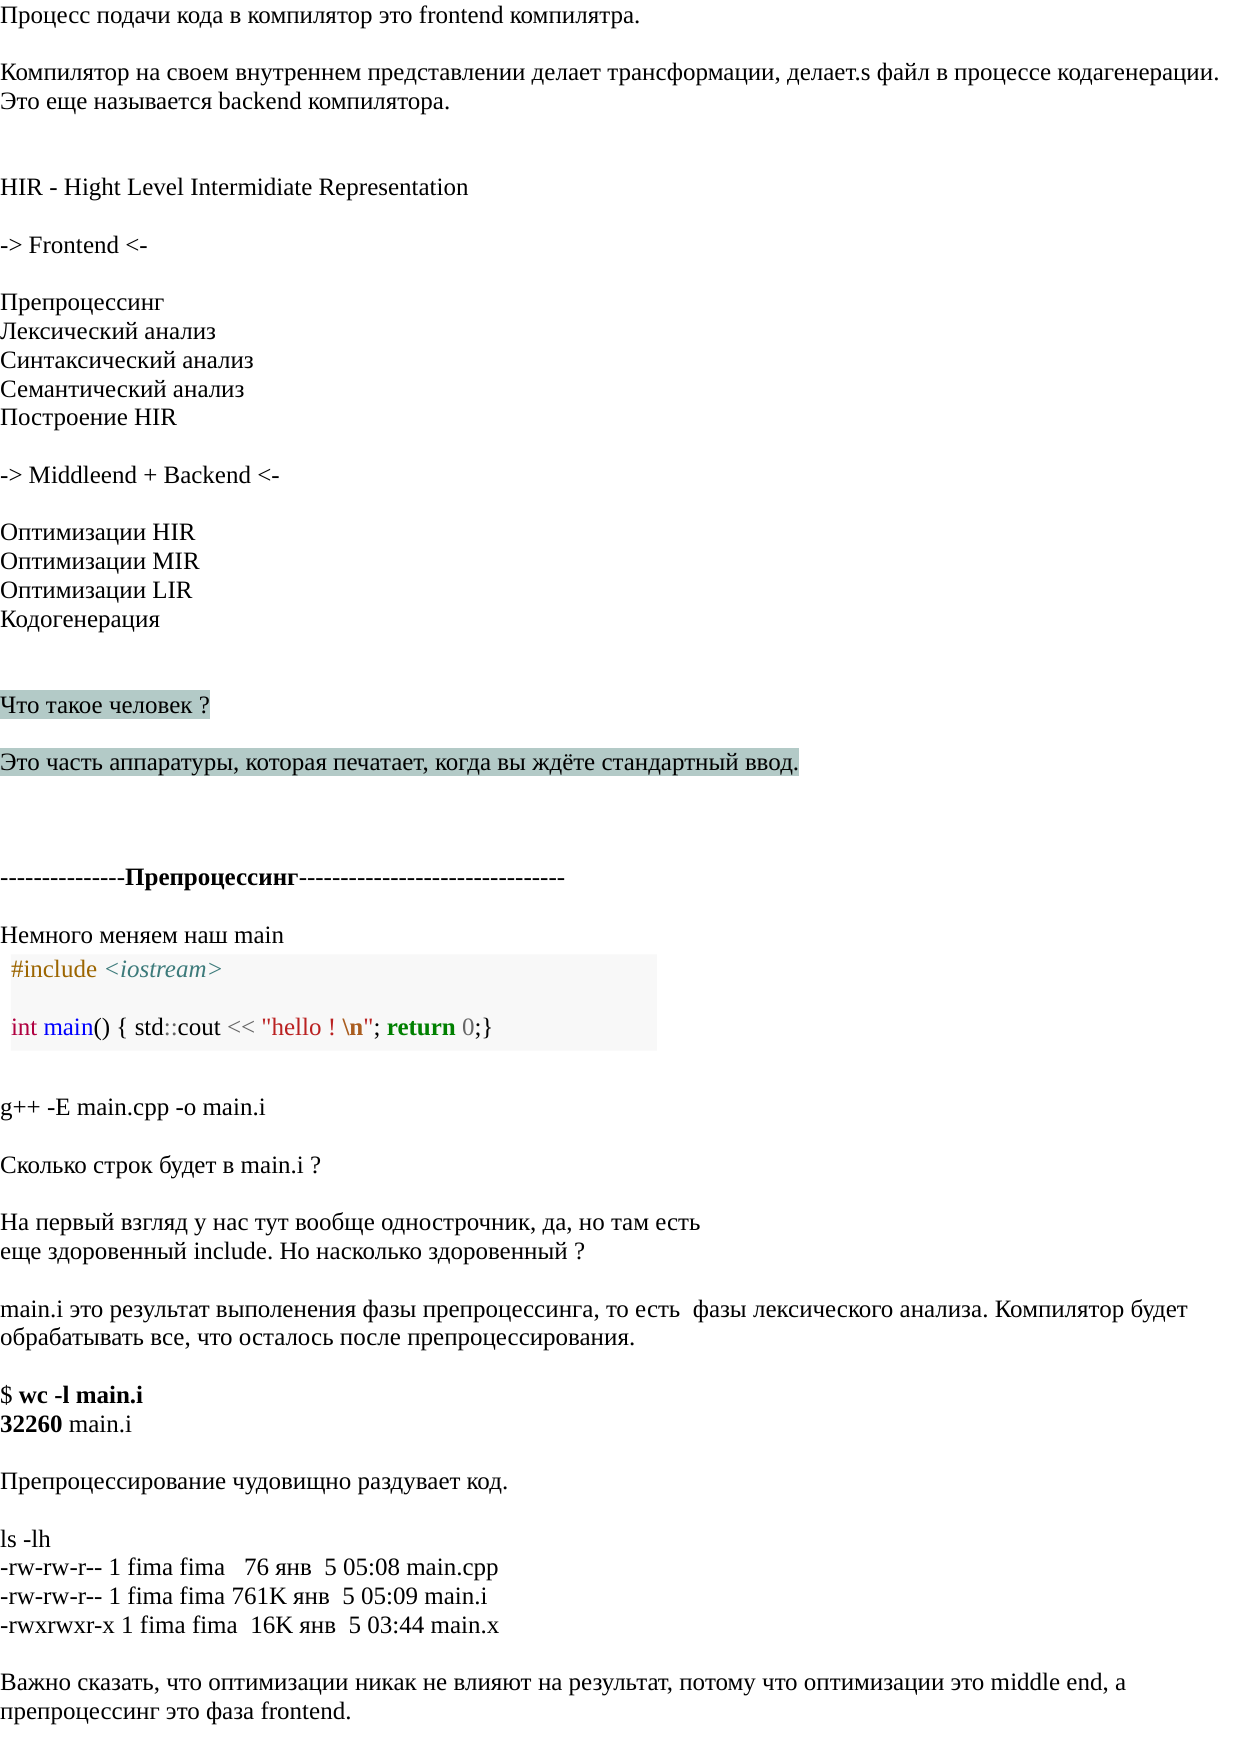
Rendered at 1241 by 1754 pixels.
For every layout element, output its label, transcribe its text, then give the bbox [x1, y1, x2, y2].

text ---------------Препроцессинг-------------------------------- [0, 862, 1241, 891]
text -rw-rw-r-- 1 fima fima 761K янв 5 05:09 main.i [0, 1581, 1241, 1610]
text Сколько строк будет в main.i ? [0, 1150, 1241, 1179]
text HIR - Hight Level Intermidiate Representation [0, 172, 1241, 201]
text Семантический анализ [0, 374, 1241, 402]
text Лексический анализ [0, 316, 1241, 345]
text ls -lh [0, 1524, 1241, 1552]
text Оптимизации LIR [0, 575, 1241, 604]
text Немного меняем наш main [0, 920, 1241, 949]
text еще здоровенный include. Но насколько здоровенный ? [0, 1236, 1241, 1265]
text Это еще называется backend компилятора. [0, 86, 1241, 115]
text Это часть аппаратуры, которая печатает, когда вы ждёте стандартный ввод. [0, 747, 1241, 776]
text -rw-rw-r-- 1 fima fima 76 янв 5 05:08 main.cpp [0, 1552, 1241, 1581]
text Оптимизации HIR [0, 517, 1241, 546]
text Препроцессирование чудовищно раздувает код. [0, 1466, 1241, 1495]
text Оптимизации MIR [0, 546, 1241, 575]
text -> Frontend <- [0, 230, 1241, 259]
text main.i это результат выполенения фазы препроцессинга, то есть фазы лексического анализа. Компилятор будет обрабатывать все, что осталось после препроцессирования. [0, 1294, 1241, 1351]
text g++ -E main.cpp -o main.i [0, 1092, 1241, 1121]
text Препроцессинг [0, 287, 1241, 316]
text Кодогенерация [0, 604, 1241, 632]
text Построение HIR [0, 402, 1241, 431]
text Синтаксический анализ [0, 345, 1241, 374]
text -rwxrwxr-x 1 fima fima 16K янв 5 03:44 main.x [0, 1610, 1241, 1639]
text Процесс подачи кода в компилятор это frontend компилятра. [0, 0, 1241, 29]
text Что такое человек ? [0, 690, 1241, 719]
text $ wc -l main.i [0, 1380, 1241, 1409]
text Компилятор на своем внутреннем представлении делает трансформации, делает.s файл в процессе кодагенерации. [0, 57, 1241, 86]
text На первый взгляд у нас тут вообще однострочник, да, но там есть [0, 1207, 1241, 1236]
text 32260 main.i [0, 1409, 1241, 1437]
text Важно сказать, что оптимизации никак не влияют на результат, потому что оптимизации это middle end, а препроцессинг это фаза frontend. [0, 1667, 1241, 1725]
text -> Middleend + Backend <- [0, 460, 1241, 489]
